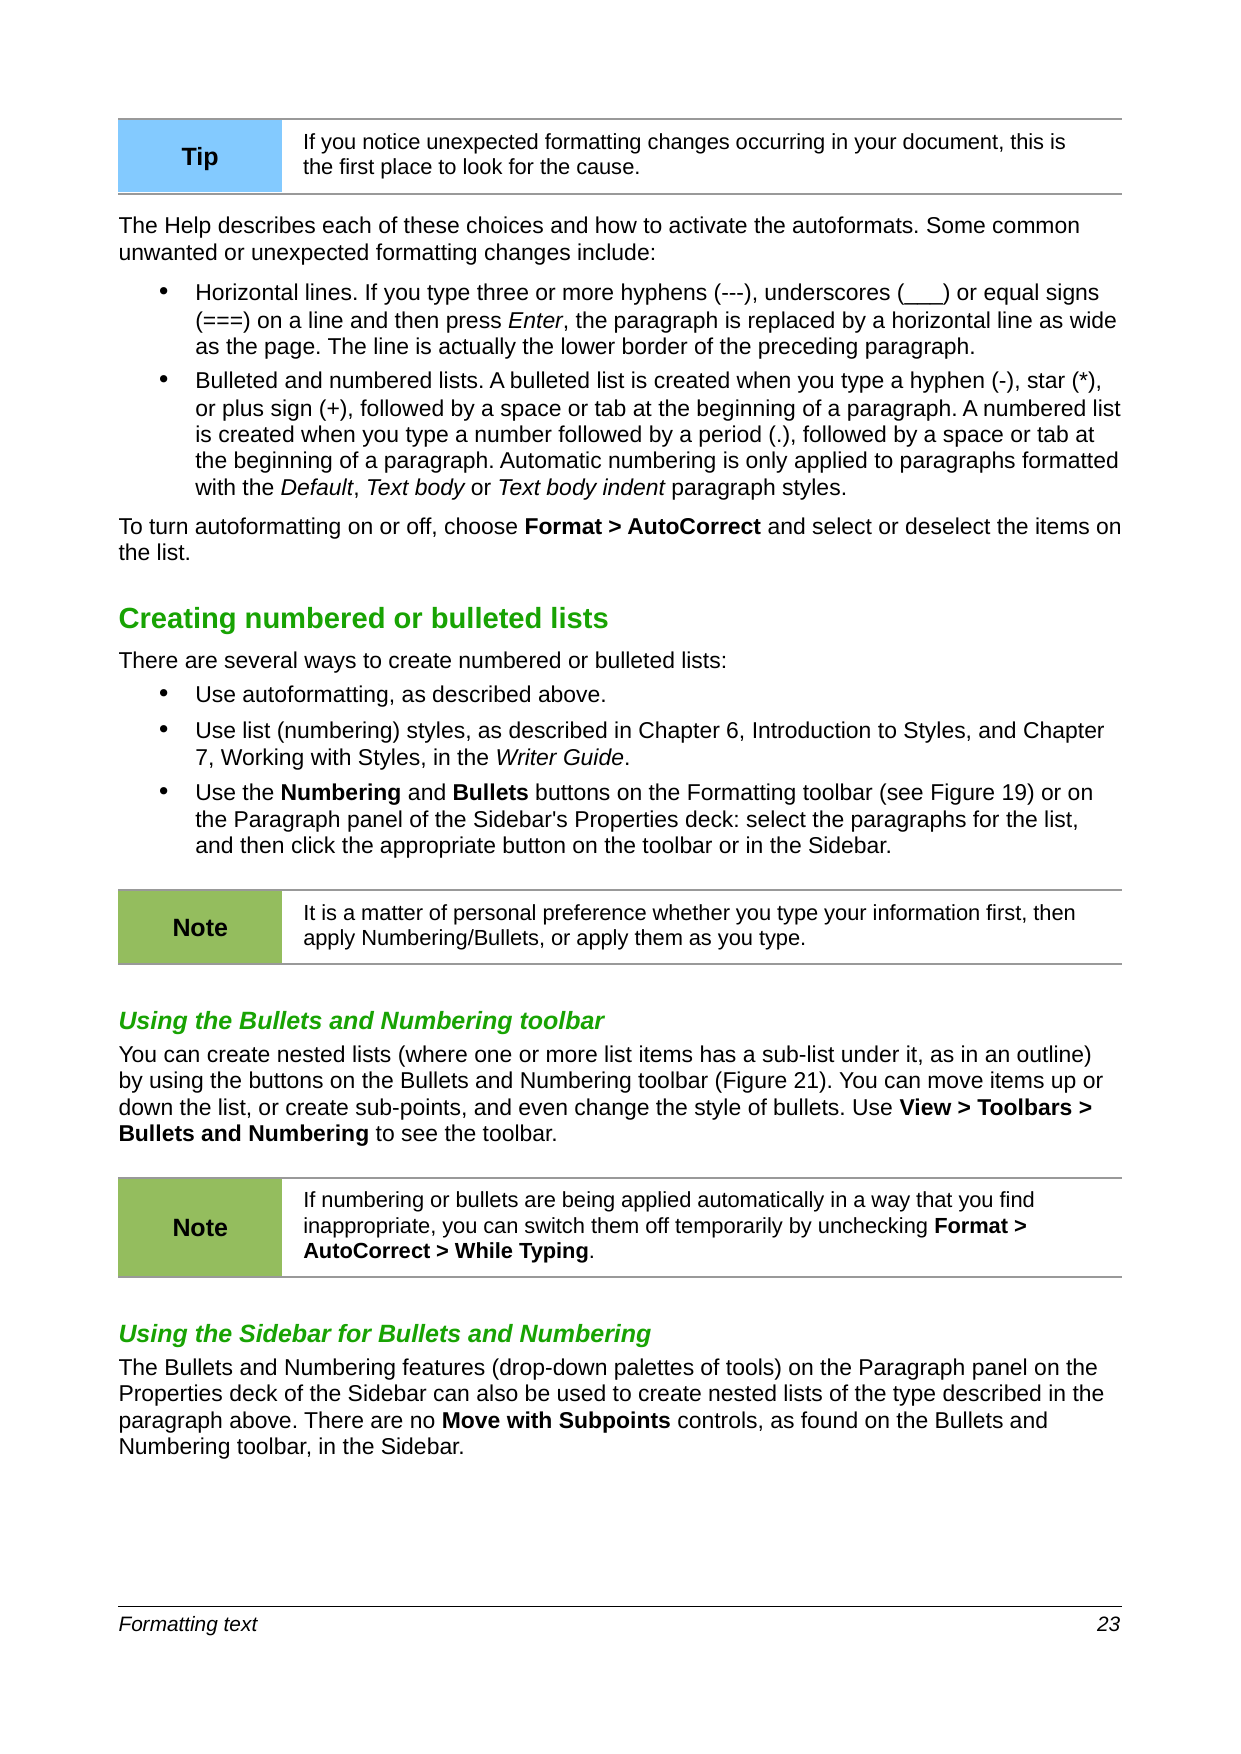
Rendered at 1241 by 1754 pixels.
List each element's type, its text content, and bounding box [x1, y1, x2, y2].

list Bulleted and numbered lists. A bulleted list is created when you type a hyphen (-), star (*), or plus sign (+), followed by a space or tab at the beginning of a paragraph. A numbered list is created when you type a number followed by a period (.), followed by a space or tab at the beginning of a paragraph. Automatic numbering is only applied to paragraphs formatted with the Default, Text body or Text body indent paragraph styles. [156, 366, 1122, 500]
text The Bullets and Numbering features (drop-down palettes of tools) on the Paragraph panel on the Properties deck of the Sidebar can also be used to create nested lists of the type described in the paragraph above. There are no Move with Subpoints controls, as found on the Bullets and Numbering toolbar, in the Sidebar. [118, 1354, 1122, 1459]
table_header If you notice unexpected formatting changes occurring in your document, this is the first place to look for the cause. [282, 120, 1122, 192]
table_header If numbering or bullets are being applied automatically in a way that you find inappropriate, you can switch them off temporarily by unchecking Format > AutoCorrect > While Typing. [282, 1179, 1122, 1276]
list Use autoformatting, as described above. [156, 679, 1122, 709]
subtitle Using the Bullets and Numbering toolbar [118, 1006, 1122, 1034]
text The Help describes each of these choices and how to activate the autoformats. Some common unwanted or unexpected formatting changes include: [118, 212, 1122, 265]
list Horizontal lines. If you type three or more hyphens (---), underscores (___) or equal signs (===) on a line and then press Enter, the paragraph is replaced by a horizontal line as wide as the page. The line is actually the lower border of the preceding paragraph. [156, 277, 1122, 359]
list Use list (numbering) styles, as described in Chapter 6, Introduction to Styles, and Chapter 7, Working with Styles, in the Writer Guide. [156, 715, 1122, 771]
table_header Tip [118, 120, 282, 192]
list Use the Numbering and Bullets buttons on the Formatting toolbar (see Figure 19) or on the Paragraph panel of the Sidebar's Properties deck: select the paragraphs for the list, and then click the appropriate button on the toolbar or in the Sidebar. [156, 777, 1122, 859]
list There are several ways to create numbered or bulleted lists: [118, 647, 1122, 673]
table_header It is a matter of personal preference whether you type your information first, then apply Numbering/Bullets, or apply them as you type. [282, 891, 1122, 963]
table_header Note [118, 1179, 282, 1276]
subtitle Creating numbered or bulleted lists [118, 601, 1122, 634]
text To turn autoformatting on or off, choose Format > AutoCorrect and select or deselect the items on the list. [118, 513, 1122, 565]
table_header Note [118, 891, 282, 963]
subtitle Using the Sidebar for Bullets and Numbering [118, 1319, 1122, 1347]
text You can create nested lists (where one or more list items has a sub-list under it, as in an outline) by using the buttons on the Bullets and Numbering toolbar (Figure 21). You can move items up or down the list, or create sub-points, and even change the style of bullets. Use View > Toolbars > Bullets and Numbering to see the toolbar. [118, 1041, 1122, 1146]
